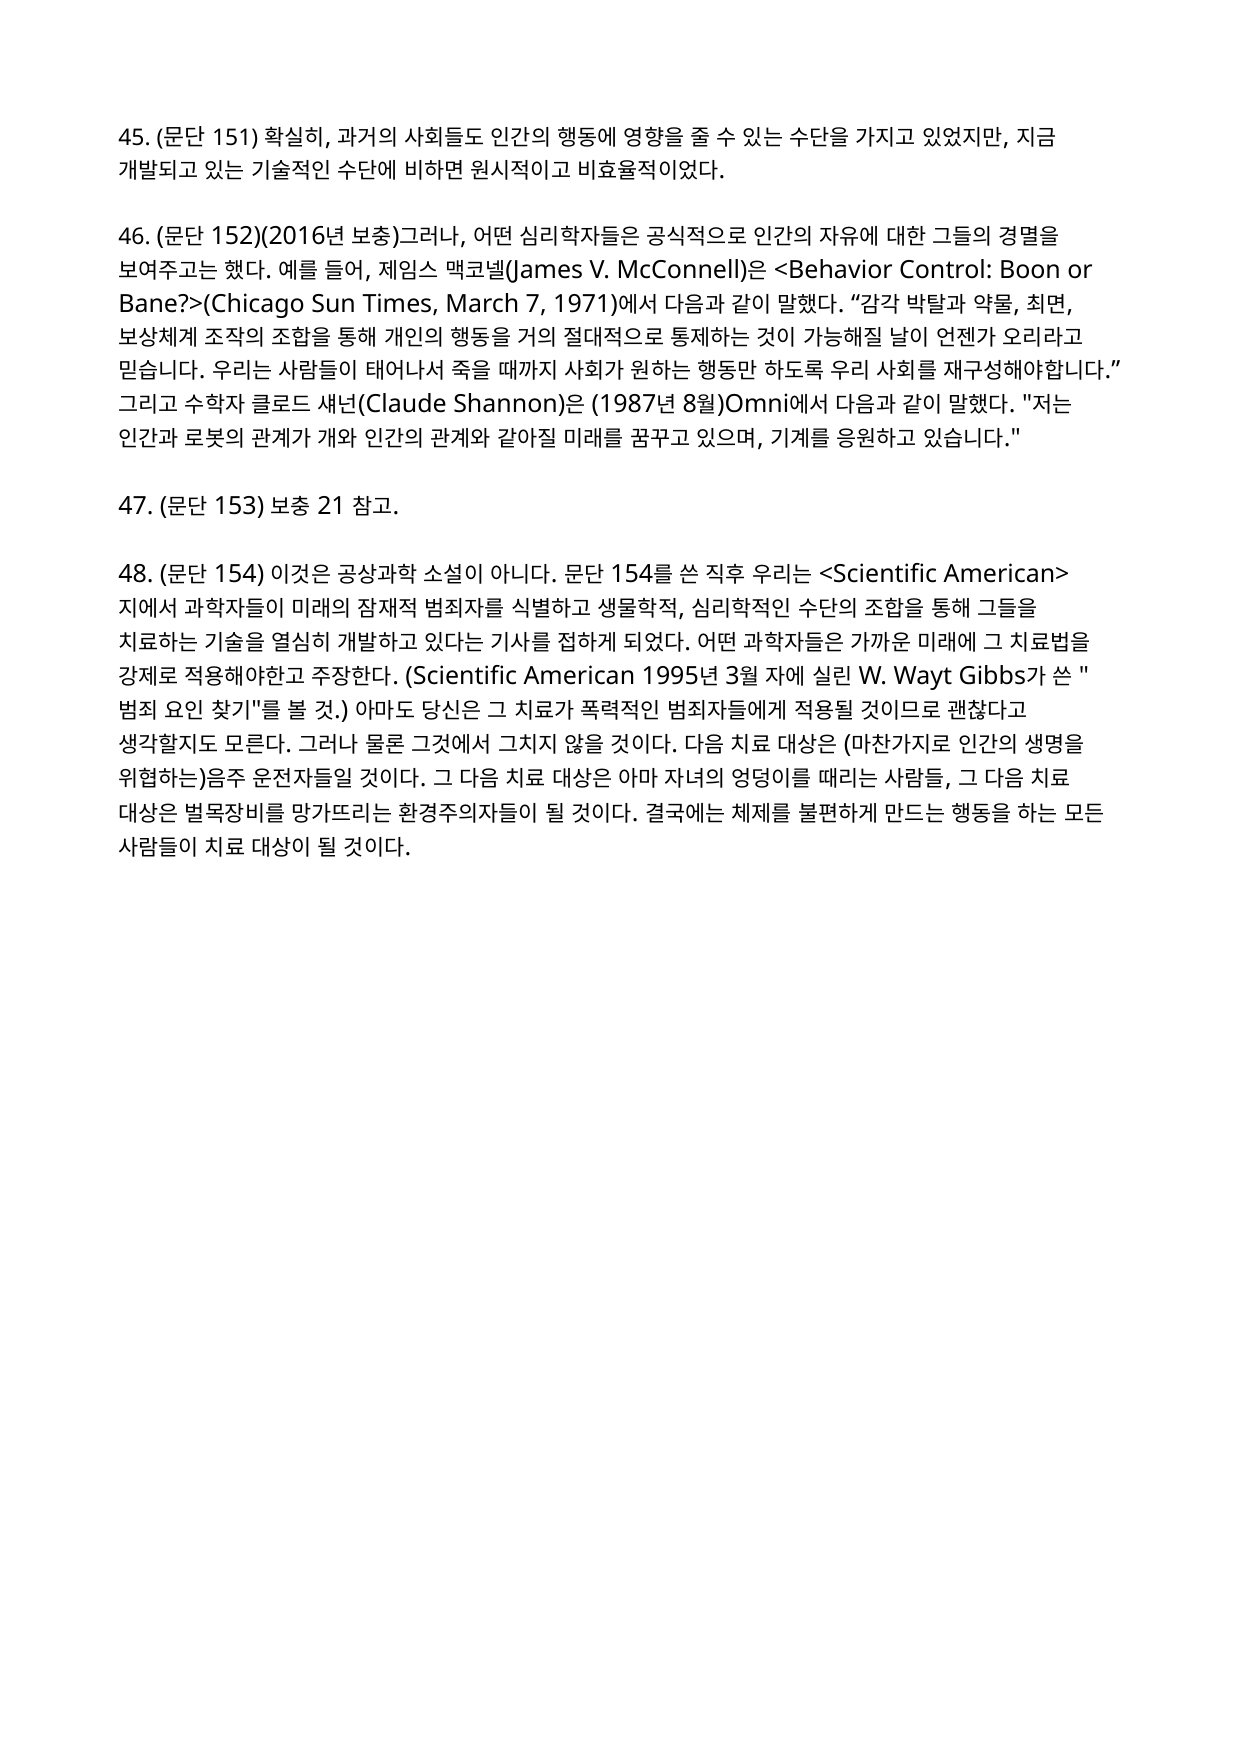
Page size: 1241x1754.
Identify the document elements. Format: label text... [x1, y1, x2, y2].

text 48. (문단 154) 이것은 공상과학 소설이 아니다. 문단 154를 쓴 직후 우리는 <Scientific American>지에서 과학자들이 미래의 잠재적 범죄자를 식별하고 생물학적, 심리학적인 수단의 조합을 통해 그들을 치료하는 기술을 열심히 개발하고 있다는 기사를 접하게 되었다. 어떤 과학자들은 가까운 미래에 그 치료법을 강제로 적용해야한고 주장한다. (Scientific American 1995년 3월 자에 실린 W. Wayt Gibbs가 쓴 "범죄 요인 찾기"를 볼 것.) 아마도 당신은 그 치료가 폭력적인 범죄자들에게 적용될 것이므로 괜찮다고 생각할지도 모른다. 그러나 물론 그것에서 그치지 않을 것이다. 다음 치료 대상은 (마찬가지로 인간의 생명을 위협하는)음주 운전자들일 것이다. 그 다음 치료 대상은 아마 자녀의 엉덩이를 때리는 사람들, 그 다음 치료 대상은 벌목장비를 망가뜨리는 환경주의자들이 될 것이다. 결국에는 체제를 불편하게 만드는 행동을 하는 모든 사람들이 치료 대상이 될 것이다. [118, 556, 1122, 862]
text 45. (문단 151) 확실히, 과거의 사회들도 인간의 행동에 영향을 줄 수 있는 수단을 가지고 있었지만, 지금 개발되고 있는 기술적인 수단에 비하면 원시적이고 비효율적이었다. [118, 118, 1122, 186]
text 47. (문단 153) 보충 21 참고. [118, 488, 1122, 522]
text 46. (문단 152)(2016년 보충)그러나, 어떤 심리학자들은 공식적으로 인간의 자유에 대한 그들의 경멸을 보여주고는 했다. 예를 들어, 제임스 맥코넬(James V. McConnell)은 <Behavior Control: Boon or Bane?>(Chicago Sun Times, March 7, 1971)에서 다음과 같이 말했다. “감각 박탈과 약물, 최면, 보상체계 조작의 조합을 통해 개인의 행동을 거의 절대적으로 통제하는 것이 가능해질 날이 언젠가 오리라고 믿습니다. 우리는 사람들이 태어나서 죽을 때까지 사회가 원하는 행동만 하도록 우리 사회를 재구성해야합니다.” 그리고 수학자 클로드 섀넌(Claude Shannon)은 (1987년 8월)Omni에서 다음과 같이 말했다. "저는 인간과 로봇의 관계가 개와 인간의 관계와 같아질 미래를 꿈꾸고 있으며, 기계를 응원하고 있습니다." [118, 217, 1122, 453]
